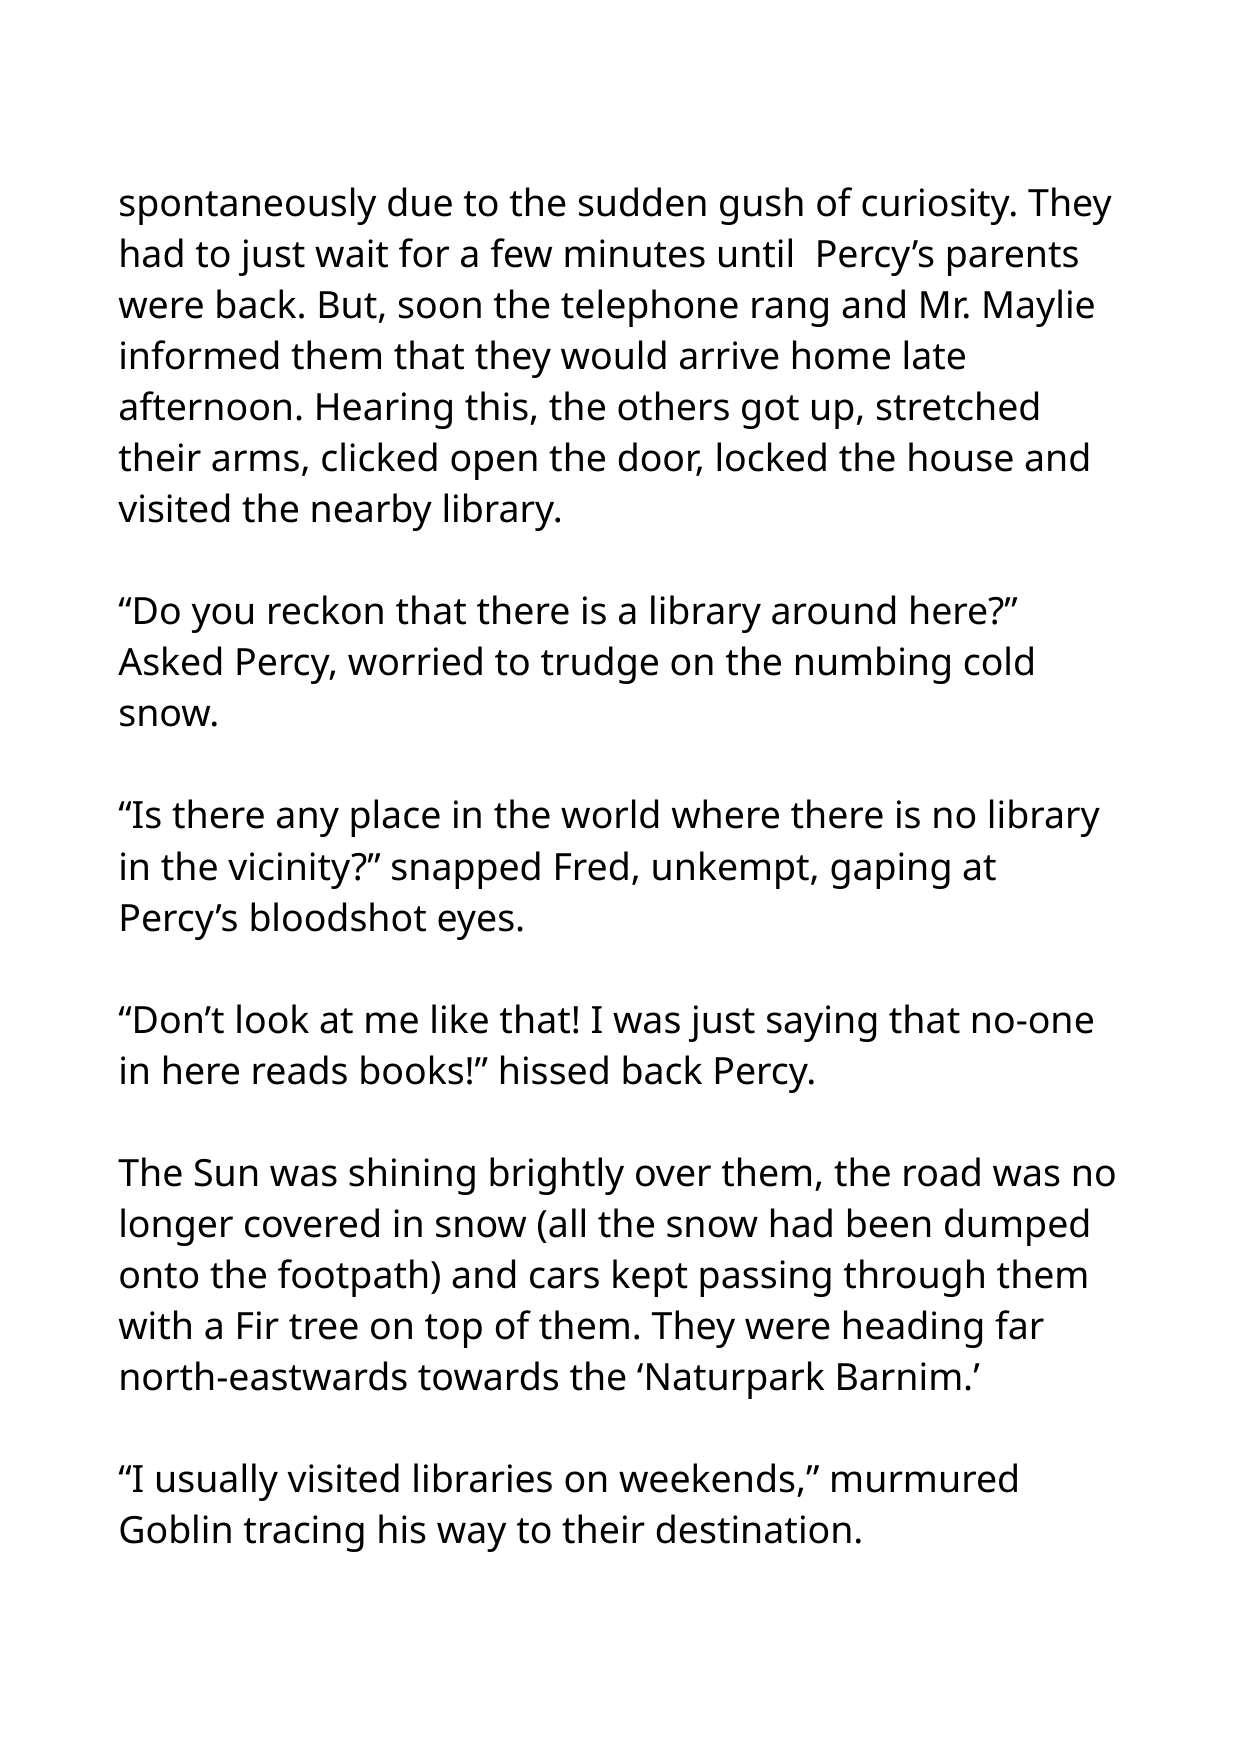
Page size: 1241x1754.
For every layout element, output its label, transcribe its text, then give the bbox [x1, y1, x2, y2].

text “I usually visited libraries on weekends,” murmured Goblin tracing his way to their destination. [118, 1452, 1122, 1554]
text “Is there any place in the world where there is no library in the vicinity?” snapped Fred, unkempt, gaping at Percy’s bloodshot eyes. [118, 789, 1122, 942]
text The Sun was shining brightly over them, the road was no longer covered in snow (all the snow had been dumped onto the footpath) and cars kept passing through them with a Fir tree on top of them. They were heading far north-eastwards towards the ‘Naturpark Barnim.’ [118, 1146, 1122, 1401]
text “Don’t look at me like that! I was just saying that no-one in here reads books!” hissed back Percy. [118, 993, 1122, 1095]
text spontaneously due to the sudden gush of curiosity. They had to just wait for a few minutes until Percy’s parents were back. But, soon the telephone rang and Mr. Maylie informed them that they would arrive home late afternoon. Hearing this, the others got up, stretched their arms, clicked open the door, locked the house and visited the nearby library. [118, 176, 1122, 534]
text “Do you reckon that there is a library around here?” Asked Percy, worried to trudge on the numbing cold snow. [118, 585, 1122, 738]
